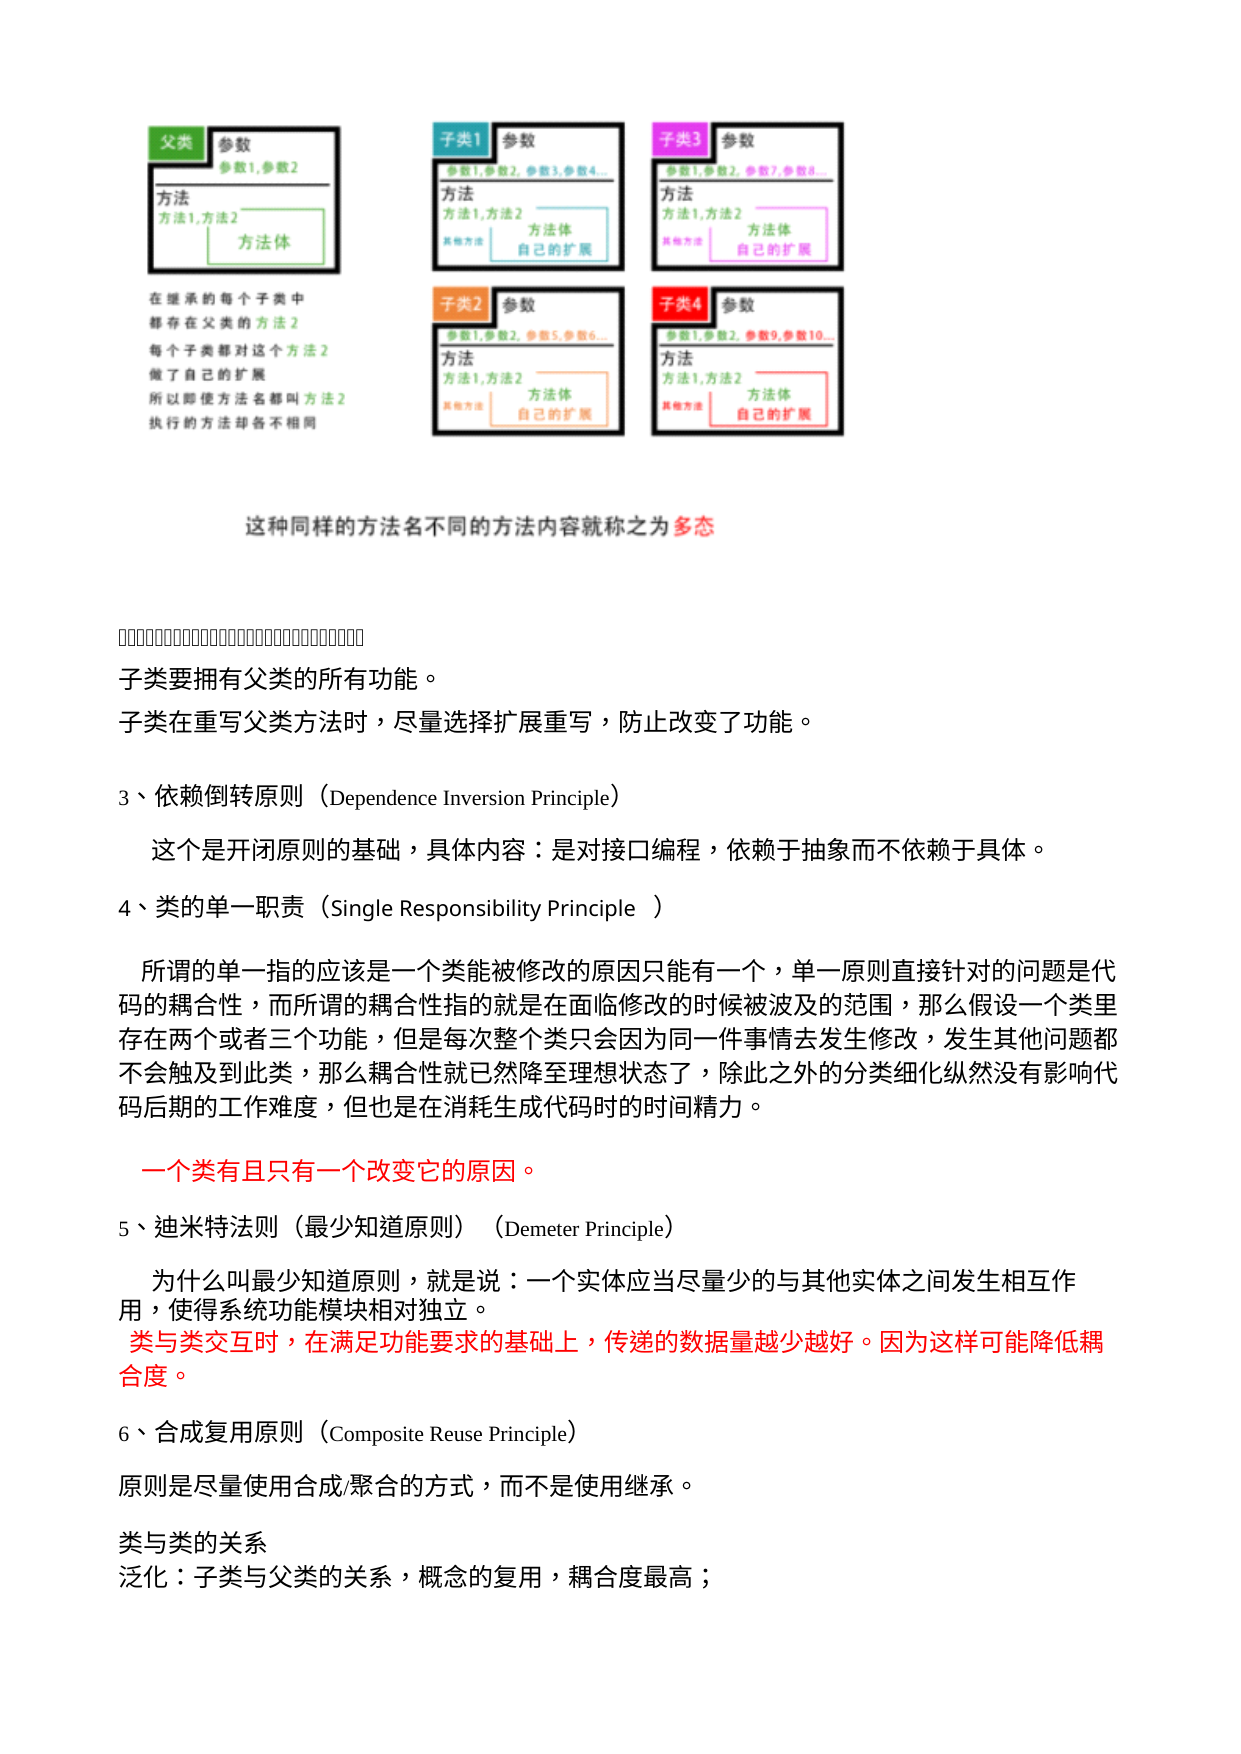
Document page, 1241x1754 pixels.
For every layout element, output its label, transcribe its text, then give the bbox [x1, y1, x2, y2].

text 类与类的关系 [118, 1526, 1122, 1560]
text 原则是尽量使用合成/聚合的方式，而不是使用继承。 [118, 1472, 1122, 1501]
text 3、依赖倒转原则（Dependence Inversion Principle） [118, 782, 1122, 811]
text 子类在重写父类方法时，尽量选择扩展重写，防止改变了功能。 [118, 714, 1122, 737]
text 4、类的单一职责（Single Responsibility Principle ） [118, 890, 1122, 924]
text 子类要拥有父类的所有功能。 [118, 672, 1122, 694]
text 父类出现的地方可以被子类替换，在替换后依然保持原功能。 [118, 629, 1122, 652]
text 类与类交互时，在满足功能要求的基础上，传递的数据量越少越好。因为这样可能降低耦合度。 [118, 1324, 1122, 1393]
text 为什么叫最少知道原则，就是说：一个实体应当尽量少的与其他实体之间发生相互作用，使得系统功能模块相对独立。 [118, 1267, 1122, 1324]
text 5、迪米特法则（最少知道原则）（Demeter Principle） [118, 1213, 1122, 1242]
text 6、合成复用原则（Composite Reuse Principle） [118, 1418, 1122, 1447]
text 所谓的单一指的应该是一个类能被修改的原因只能有一个，单一原则直接针对的问题是代码的耦合性，而所谓的耦合性指的就是在面临修改的时候被波及的范围，那么假设一个类里存在两个或者三个功能，但是每次整个类只会因为同一件事情去发生修改，发生其他问题都不会触及到此类，那么耦合性就已然降至理想状态了，除此之外的分类细化纵然没有影响代码后期的工作难度，但也是在消耗生成代码时的时间精力。 [118, 954, 1122, 1124]
text 这个是开闭原则的基础，具体内容：是对接口编程，依赖于抽象而不依赖于具体。 [118, 836, 1122, 865]
text 一个类有且只有一个改变它的原因。 [118, 1154, 1122, 1188]
text 泛化：子类与父类的关系，概念的复用，耦合度最高； [118, 1560, 1122, 1594]
